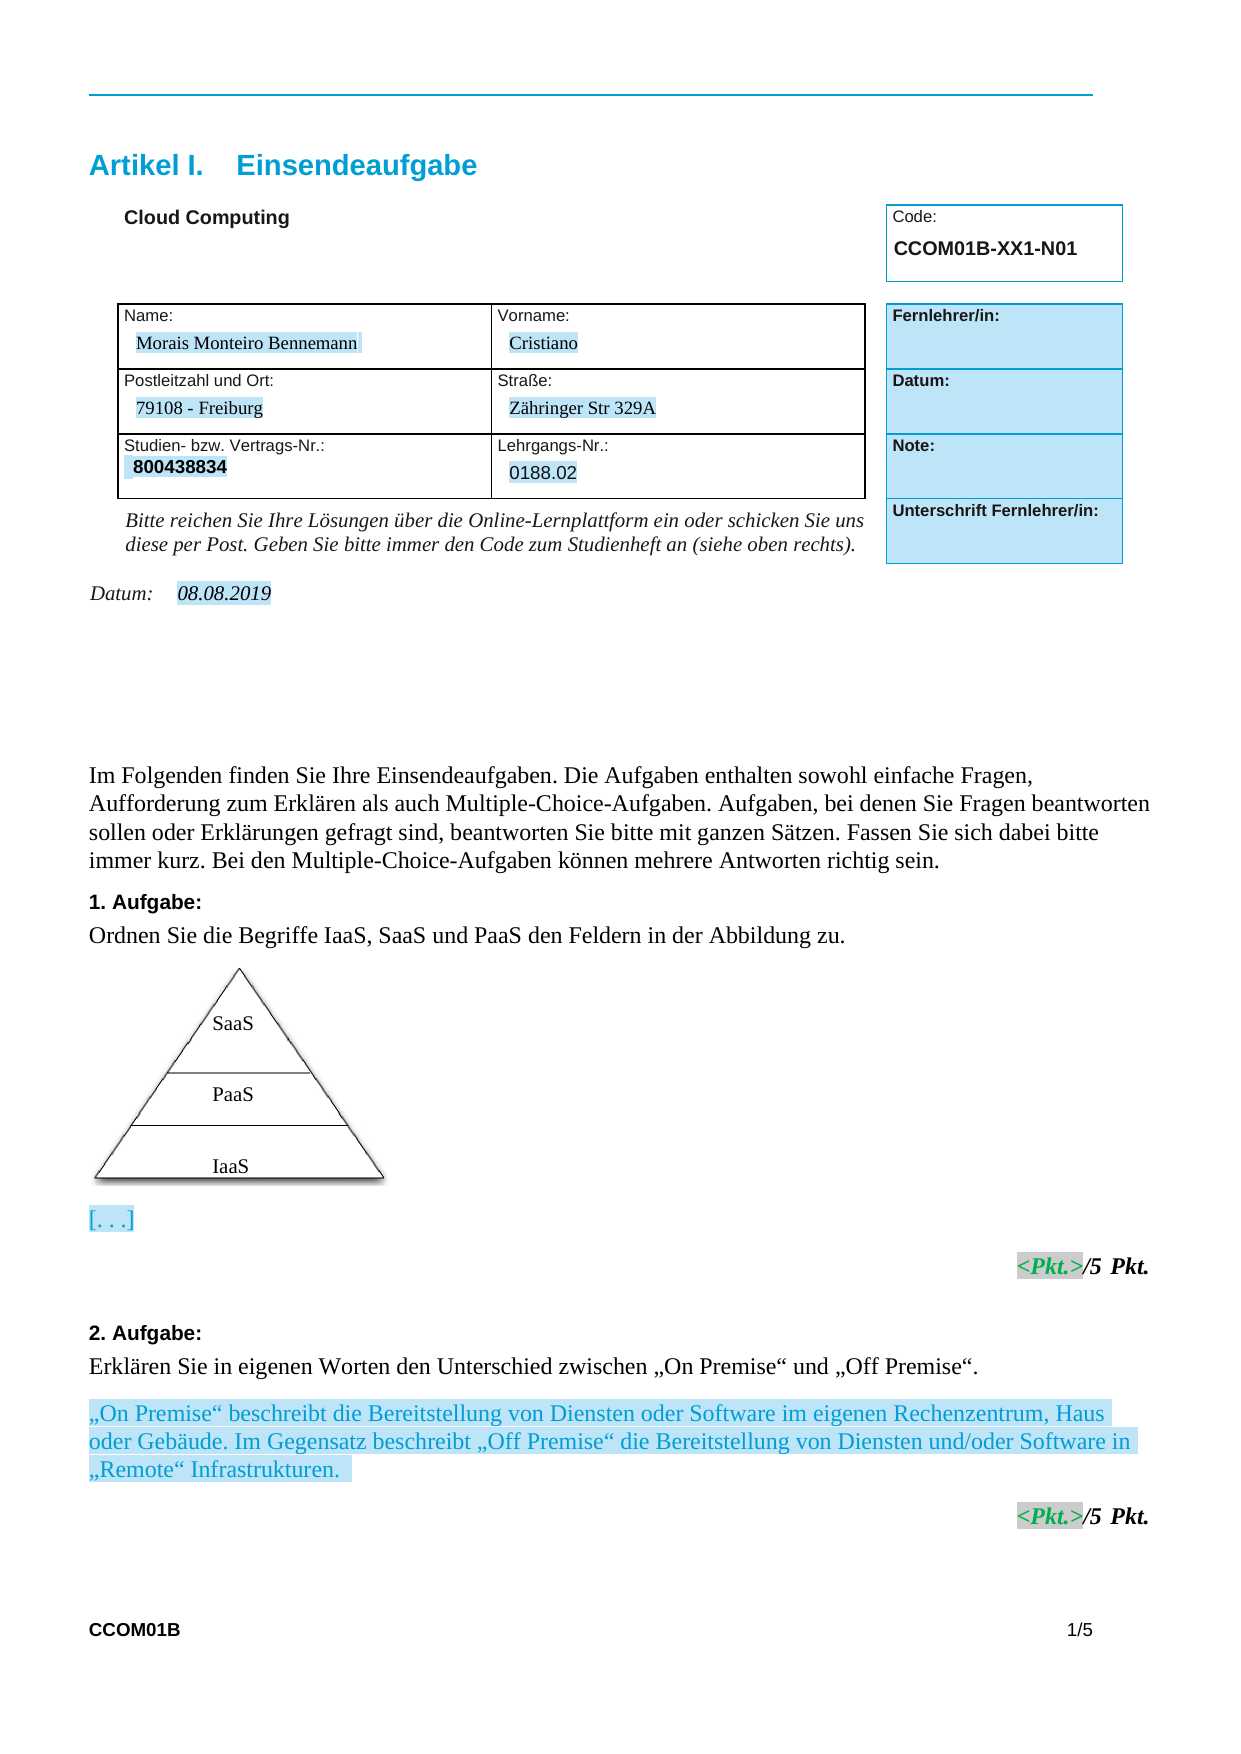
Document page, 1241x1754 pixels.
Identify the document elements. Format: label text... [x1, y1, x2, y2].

table_header CCOM01B [856, 575, 1092, 611]
text [. . .] [89, 1204, 1152, 1232]
table_cell [887, 390, 1122, 433]
text <Pkt.>/5 Pkt. [89, 1251, 1152, 1279]
table_cell 79108 - Freiburg [119, 390, 491, 433]
text Im Folgenden finden Sie Ihre Einsendeaufgaben. Die Aufgaben enthalten sowohl einfache Fragen, Aufforderung zum Erklären als auch Multiple-Choice-Aufgaben. Aufgaben, bei denen Sie Fragen beantworten sollen oder Erklärungen gefragt sind, beantworten Sie bitte mit ganzen Sätzen. Fassen Sie sich dabei bitte immer kurz. Bei den Multiple-Choice-Aufgaben können mehrere Antworten richtig sein. [89, 761, 1152, 873]
table_cell Morais Monteiro Bennemann [119, 325, 491, 368]
text Ordnen Sie die Begriffe IaaS, SaaS und PaaS den Feldern in der Abbildung zu. [89, 920, 1152, 948]
table_header Code: [887, 206, 1122, 227]
table_cell Straße: [492, 370, 864, 390]
table_cell [118, 281, 1122, 303]
table_cell Note: [887, 435, 1122, 455]
text 1. Aufgabe: [89, 886, 1152, 914]
table_cell [866, 303, 886, 498]
text Erklären Sie in eigenen Worten den Unterschied zwischen „On Premise“ und „Off Premise“. [89, 1351, 1152, 1379]
table_cell [887, 455, 1122, 498]
table_header Cloud Computing [118, 204, 865, 281]
text 2. Aufgabe: [89, 1317, 1152, 1345]
text <Pkt.>/5 Pkt. [89, 1501, 1152, 1529]
picture [88, 967, 389, 1186]
table_cell Fernlehrer/in: [887, 305, 1122, 325]
table_cell 0188.02 [492, 455, 864, 498]
table_cell Unterschrift Fernlehrer/in: [887, 499, 1122, 520]
table_cell Zähringer Str 329A [492, 390, 864, 433]
table_cell [887, 325, 1122, 368]
table_header [334, 575, 856, 611]
text „On Premise“ beschreibt die Bereitstellung von Diensten oder Software im eigenen Rechenzentrum, Haus oder Gebäude. Im Gegensatz beschreibt „Off Premise“ die Bereitstellung von Diensten und/oder Software in „Remote“ Infrastrukturen. [89, 1398, 1152, 1482]
table_cell 800438834 [119, 455, 491, 498]
table_header Datum: [89, 575, 176, 611]
subtitle Einsendeaufgabe [89, 148, 1152, 181]
table_cell Bitte reichen Sie Ihre Lösungen über die Online-Lernplattform ein oder schicken Sie uns diese per Post. Geben Sie bitte immer den Code zum Studienheft an (siehe oben rechts). [118, 498, 886, 563]
table_cell Cristiano [492, 325, 864, 368]
table_cell Postleitzahl und Ort: [119, 370, 491, 390]
table_cell Vorname: [492, 305, 864, 325]
table_header 08.08.2019 [176, 575, 334, 611]
table_cell CCOM01B-XX1-N01 [887, 227, 1122, 281]
table_header [865, 204, 886, 281]
table_cell Name: [119, 305, 491, 325]
table_cell Studien- bzw. Vertrags-Nr.: [119, 435, 491, 455]
table_cell Datum: [887, 370, 1122, 390]
table_cell [887, 520, 1122, 563]
table_cell Lehrgangs-Nr.: [492, 435, 864, 455]
